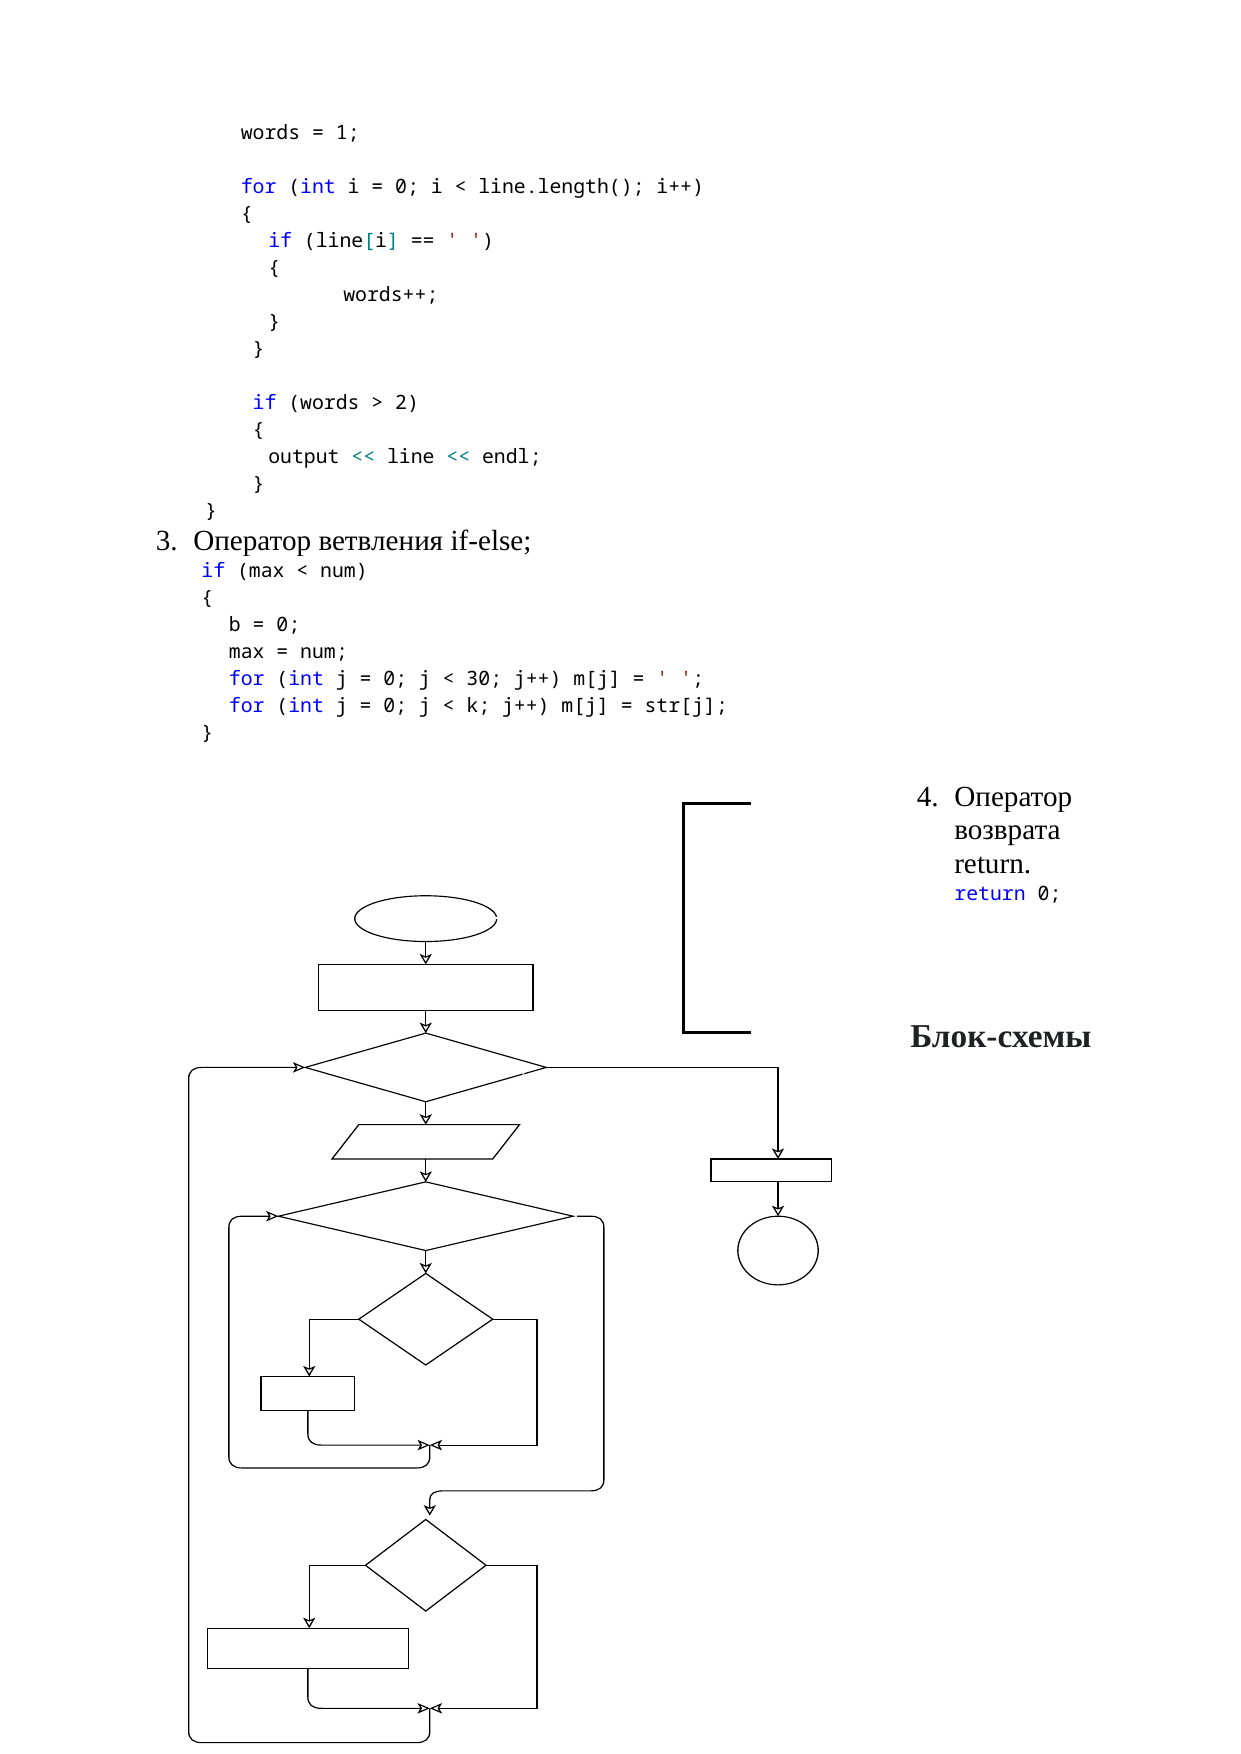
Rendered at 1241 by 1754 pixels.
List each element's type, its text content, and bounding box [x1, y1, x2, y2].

text output << line << endl; [118, 442, 1122, 469]
text words++; [118, 280, 1122, 307]
text } [118, 307, 1122, 334]
text b = 0; [118, 610, 1122, 637]
text if (max < num) [118, 556, 1122, 583]
text { [118, 199, 1122, 226]
text { [118, 253, 1122, 280]
text if (line[i] == ' ') [118, 226, 1122, 253]
text if (words > 2) [118, 388, 1122, 415]
list return 0; [879, 879, 1122, 906]
list Оператор возврата return. [156, 779, 1122, 879]
list Оператор ветвления if-else; [156, 523, 1122, 556]
text for (int j = 0; j < k; j++) m[j] = str[j]; [118, 691, 1122, 718]
text } [118, 469, 1122, 496]
text for (int j = 0; j < 30; j++) m[j] = ' '; [118, 664, 1122, 691]
text words = 1; [118, 118, 1122, 145]
text { [118, 583, 1122, 610]
text [118, 1017, 177, 1055]
text Блок-схемы [879, 1017, 1122, 1055]
text } [118, 334, 1122, 361]
text } [118, 496, 1122, 523]
text for (int i = 0; i < line.length(); i++) [118, 172, 1122, 199]
text { [118, 415, 1122, 442]
text } [118, 718, 1122, 745]
list [156, 879, 177, 906]
text max = num; [118, 637, 1122, 664]
